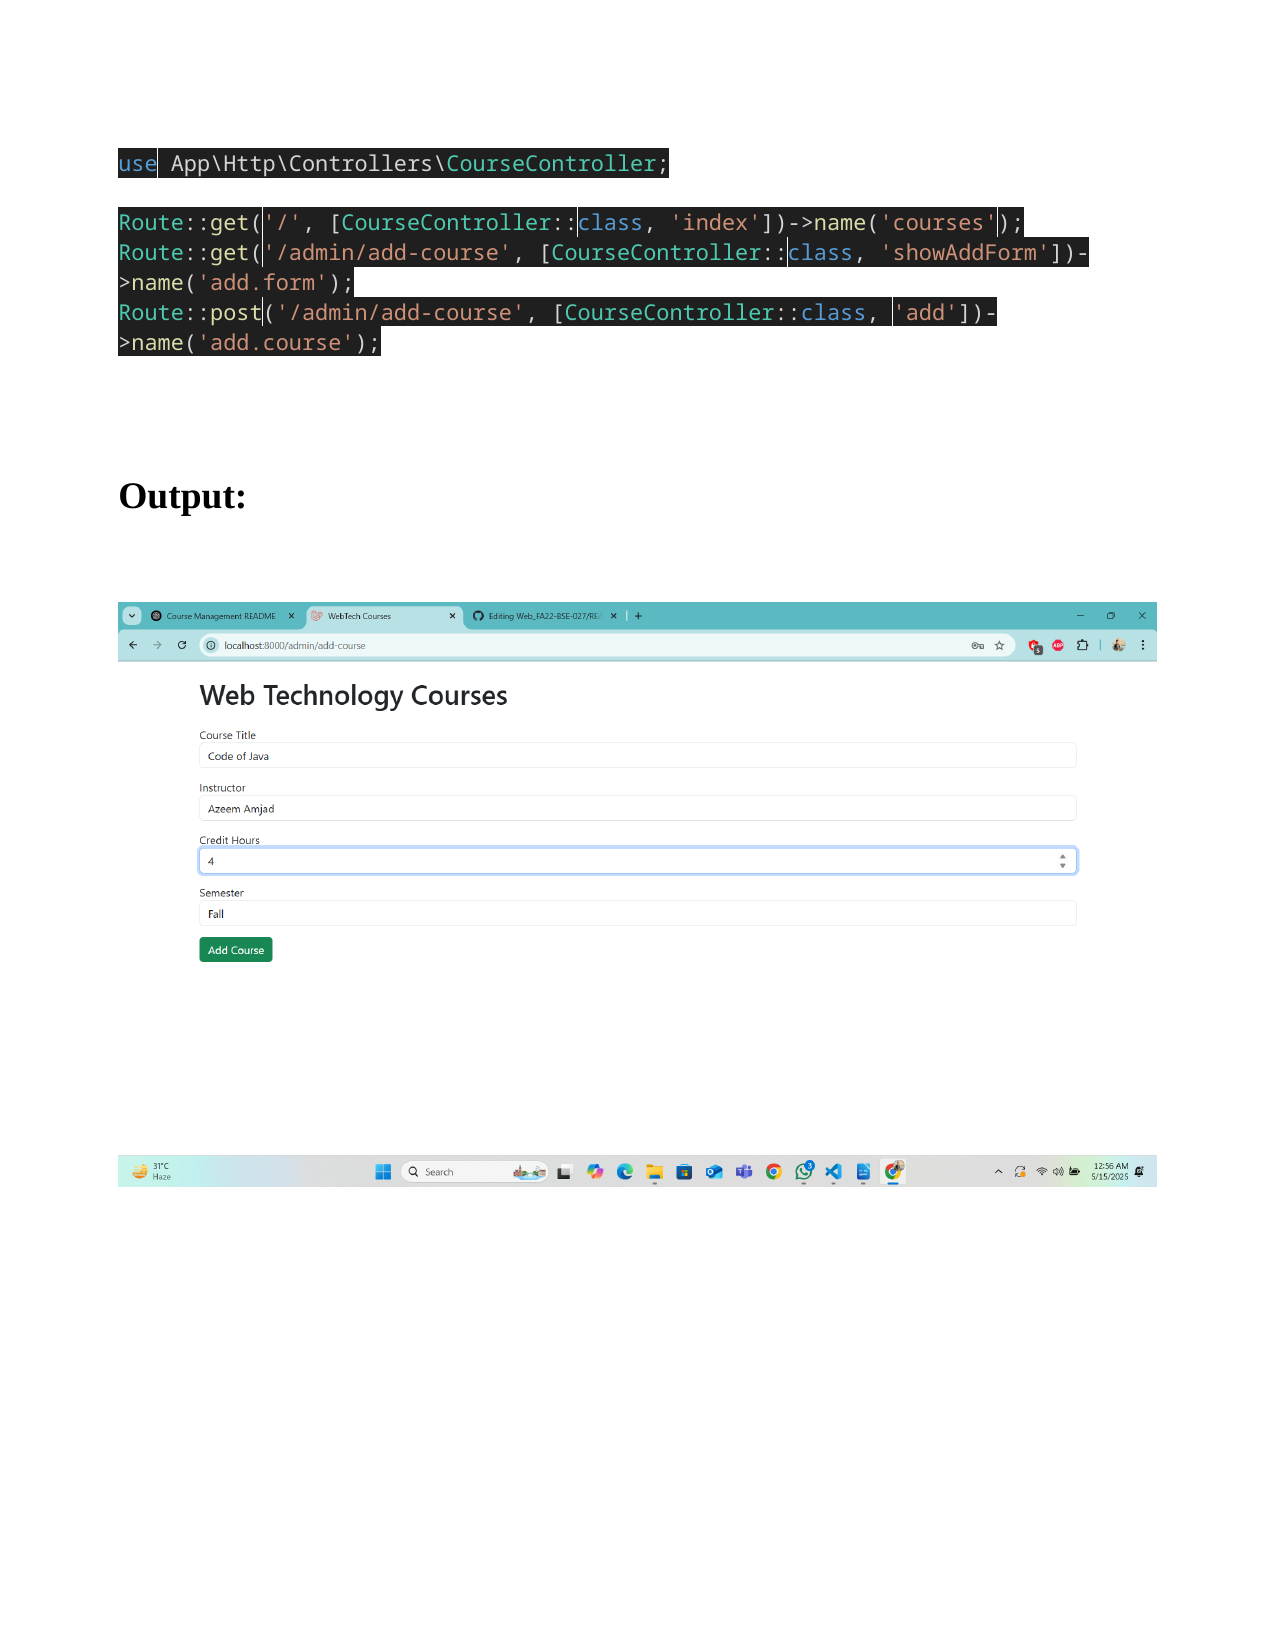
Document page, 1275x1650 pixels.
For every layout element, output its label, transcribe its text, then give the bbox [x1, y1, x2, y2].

text Route::post('/admin/add-course', [CourseController::class, 'add'])->name('add.course'); [118, 297, 1157, 356]
text use App\Http\Controllers\CourseController; [118, 148, 1157, 178]
text Route::get('/admin/add-course', [CourseController::class, 'showAddForm'])->name('add.form'); [118, 237, 1157, 297]
text Route::get('/', [CourseController::class, 'index'])->name('courses'); [118, 207, 1157, 237]
picture [118, 602, 1157, 1187]
text Output: [118, 473, 1157, 516]
